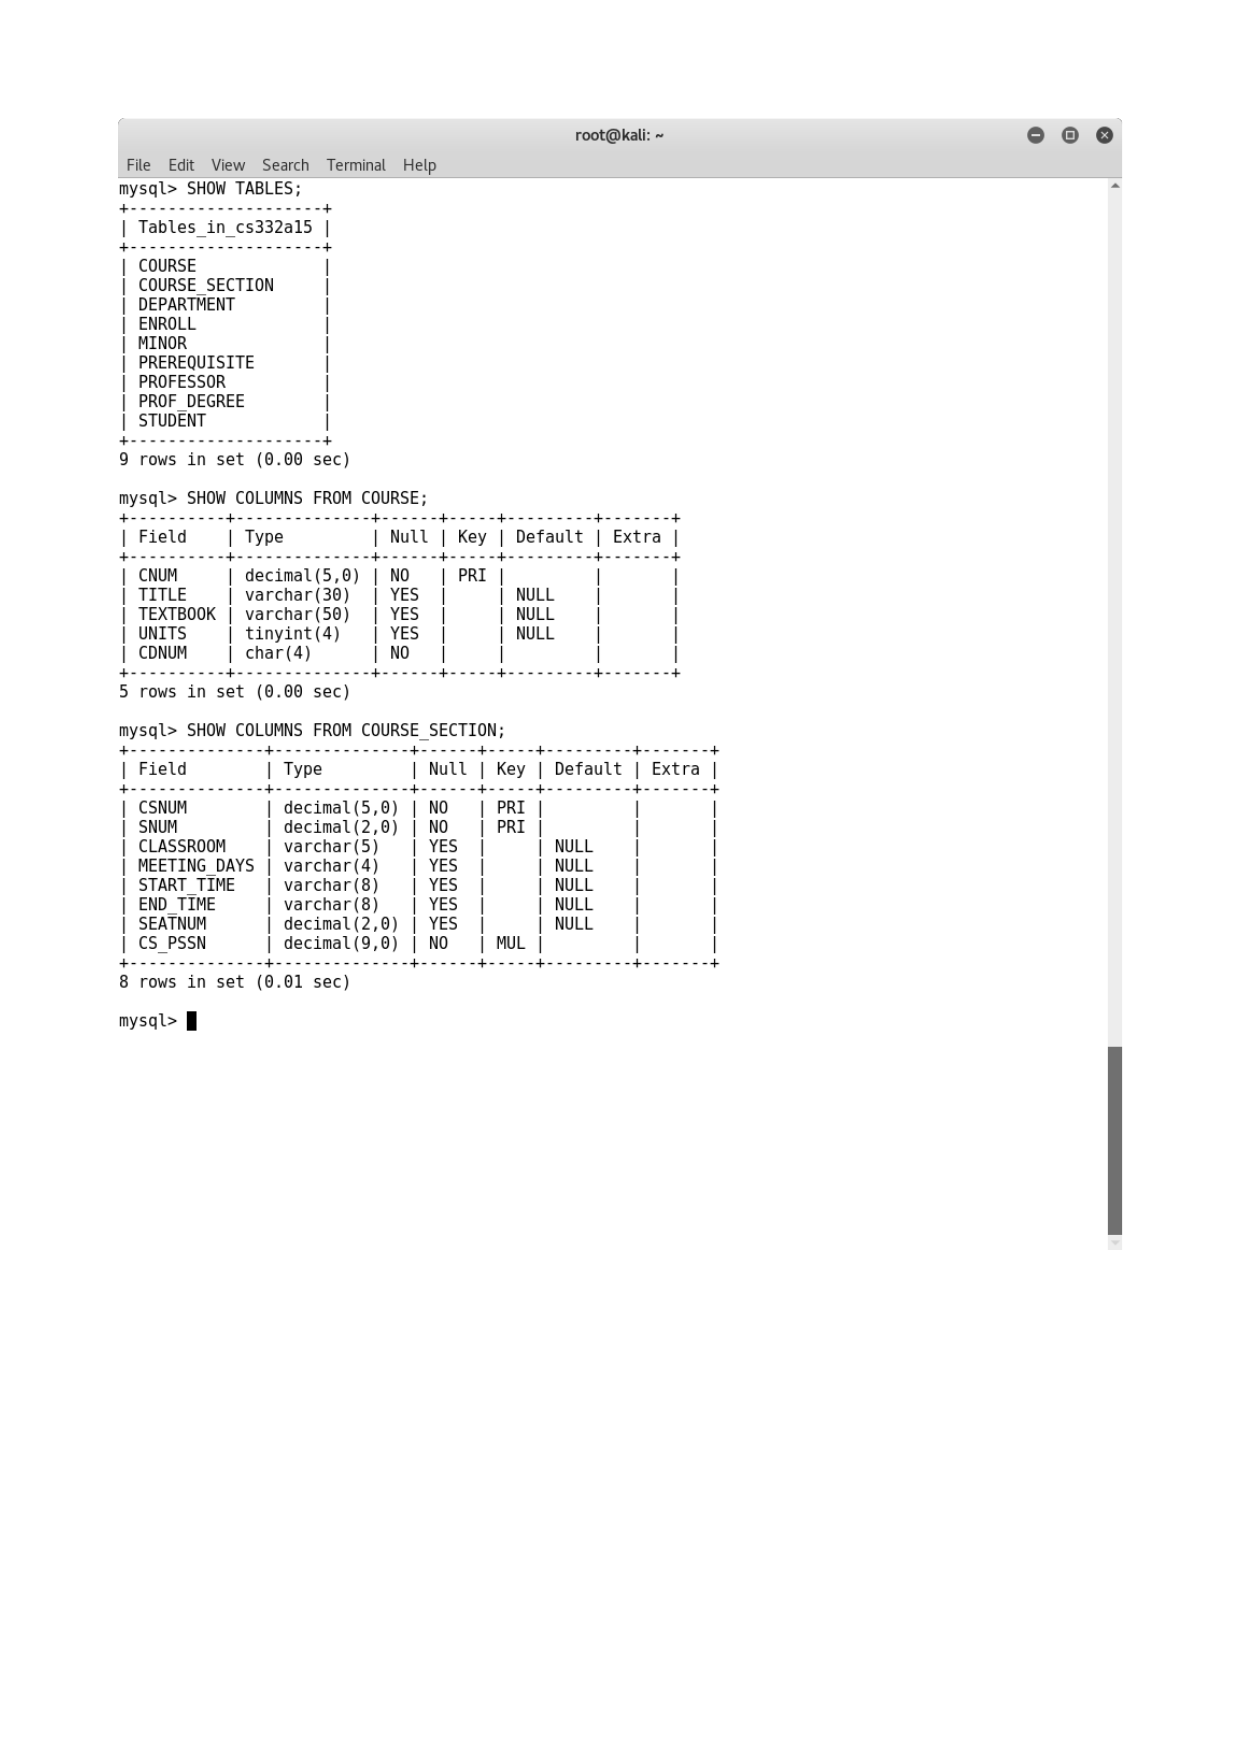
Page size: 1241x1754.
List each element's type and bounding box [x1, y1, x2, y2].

picture [118, 118, 1123, 1250]
